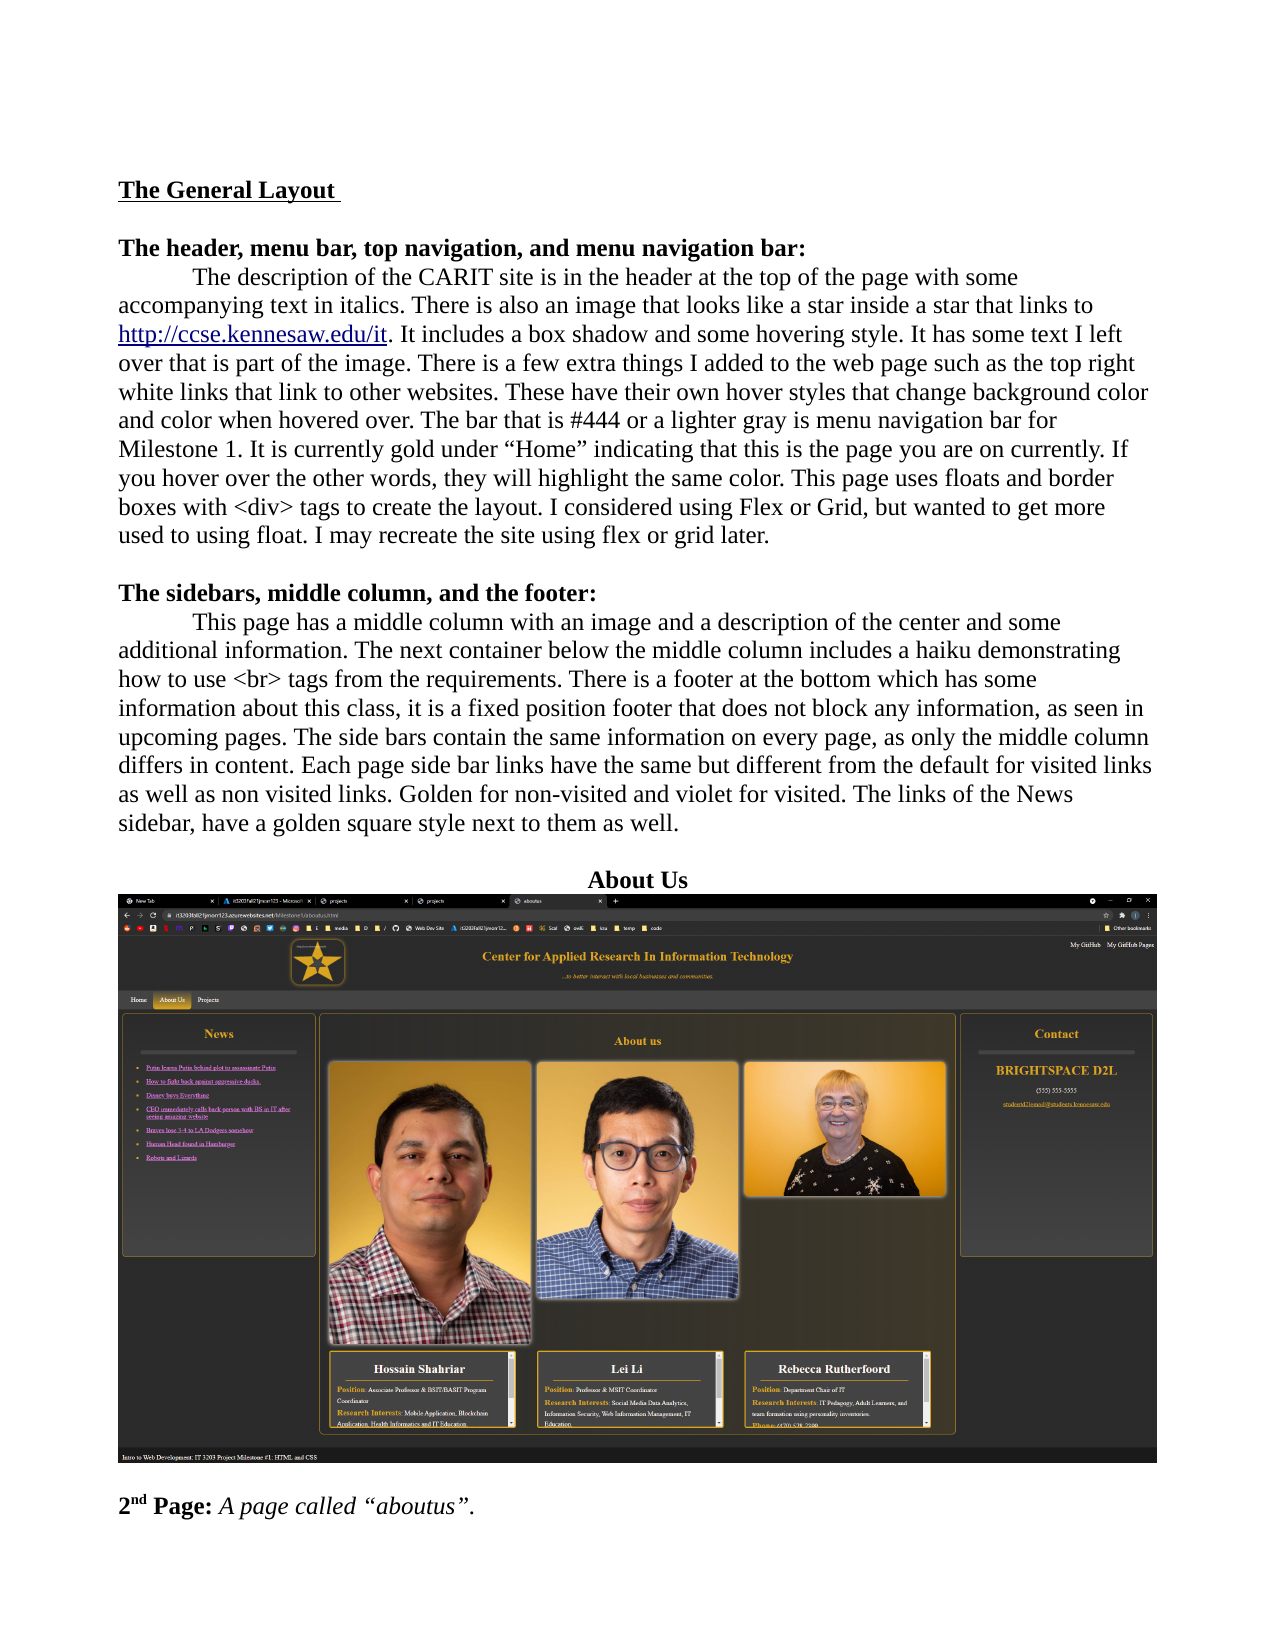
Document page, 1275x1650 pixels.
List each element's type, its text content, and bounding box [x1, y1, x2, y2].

picture [118, 894, 1157, 1463]
text About Us [118, 866, 1157, 894]
text This page has a middle column with an image and a description of the center and some additional information. The next container below the middle column includes a haiku demonstrating how to use <br> tags from the requirements. There is a footer at the bottom which has some information about this class, it is a fixed position footer that does not block any information, as seen in upcoming pages. The side bars contain the same information on every page, as only the middle column differs in content. Each page side bar links have the same but different from the default for visited links as well as non visited links. Golden for non-visited and violet for visited. The links of the News sidebar, have a golden square style next to them as well. [118, 607, 1157, 837]
text The General Layout [118, 176, 1157, 204]
text The description of the CARIT site is in the header at the top of the page with some accompanying text in italics. There is also an image that looks like a star inside a star that links to http://ccse.kennesaw.edu/it. It includes a box shadow and some hovering style. It has some text I left over that is part of the image. There is a few extra things I added to the web page such as the top right white links that link to other websites. These have their own hover styles that change background color and color when hovered over. The bar that is #444 or a lighter gray is menu navigation bar for Milestone 1. It is currently gold under “Home” indicating that this is the page you are on currently. If you hover over the other words, they will highlight the same color. This page uses floats and border boxes with <div> tags to create the layout. I considered using Flex or Grid, but wanted to get more used to using float. I may recreate the site using flex or grid later. [118, 262, 1157, 549]
text The header, menu bar, top navigation, and menu navigation bar: [118, 233, 1157, 262]
text The sidebars, middle column, and the footer: [118, 578, 1157, 607]
text 2nd Page: A page called “aboutus”. [118, 1491, 1157, 1520]
